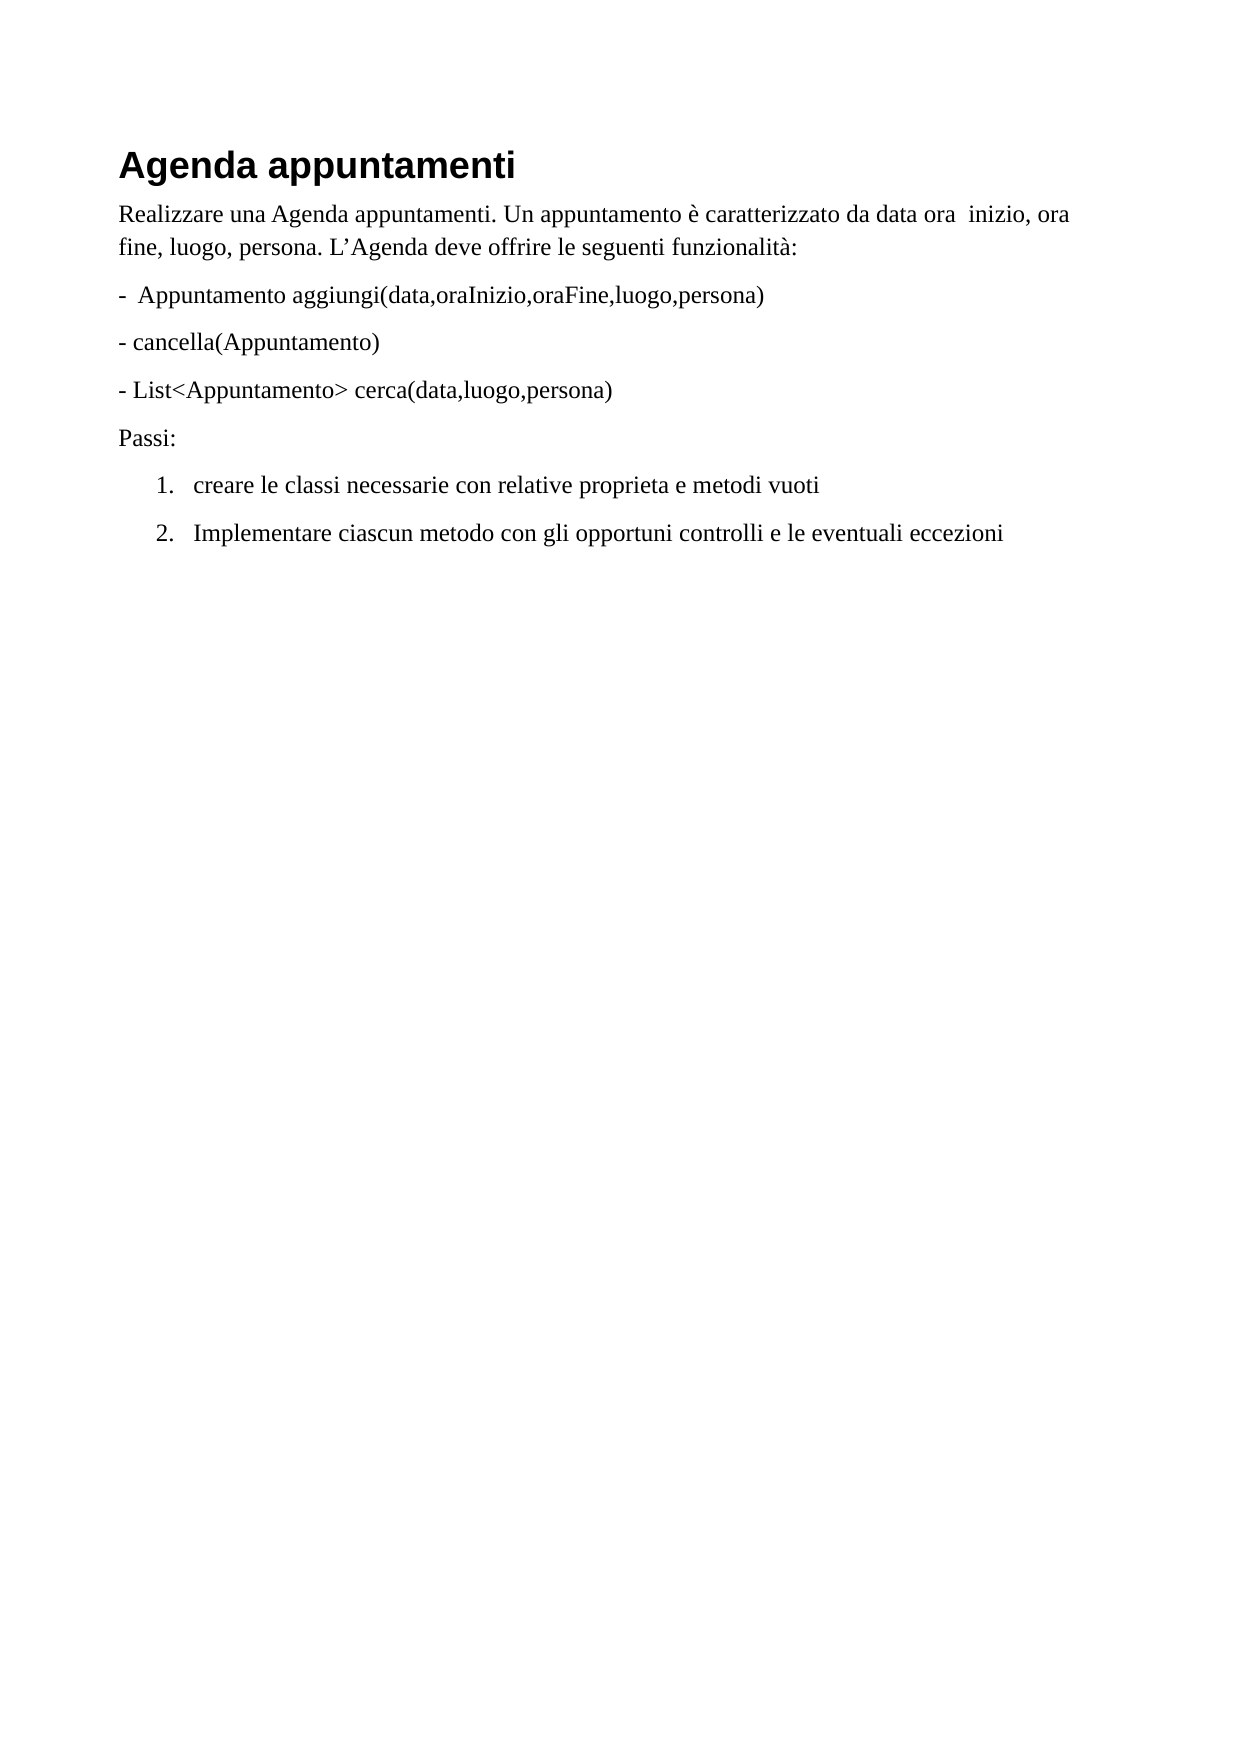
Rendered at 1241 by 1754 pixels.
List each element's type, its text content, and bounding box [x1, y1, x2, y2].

text Realizzare una Agenda appuntamenti. Un appuntamento è caratterizzato da data ora inizio, ora fine, luogo, persona. L’Agenda deve offrire le seguenti funzionalità: [118, 199, 1122, 261]
subtitle Agenda appuntamenti [118, 143, 1122, 187]
text Passi: [118, 423, 1122, 451]
list creare le classi necessarie con relative proprieta e metodi vuoti [156, 470, 1122, 499]
list Implementare ciascun metodo con gli opportuni controlli e le eventuali eccezioni [156, 518, 1122, 547]
text - Appuntamento aggiungi(data,oraInizio,oraFine,luogo,persona) [118, 280, 1122, 309]
text - cancella(Appuntamento) [118, 327, 1122, 356]
text - List<Appuntamento> cerca(data,luogo,persona) [118, 375, 1122, 404]
